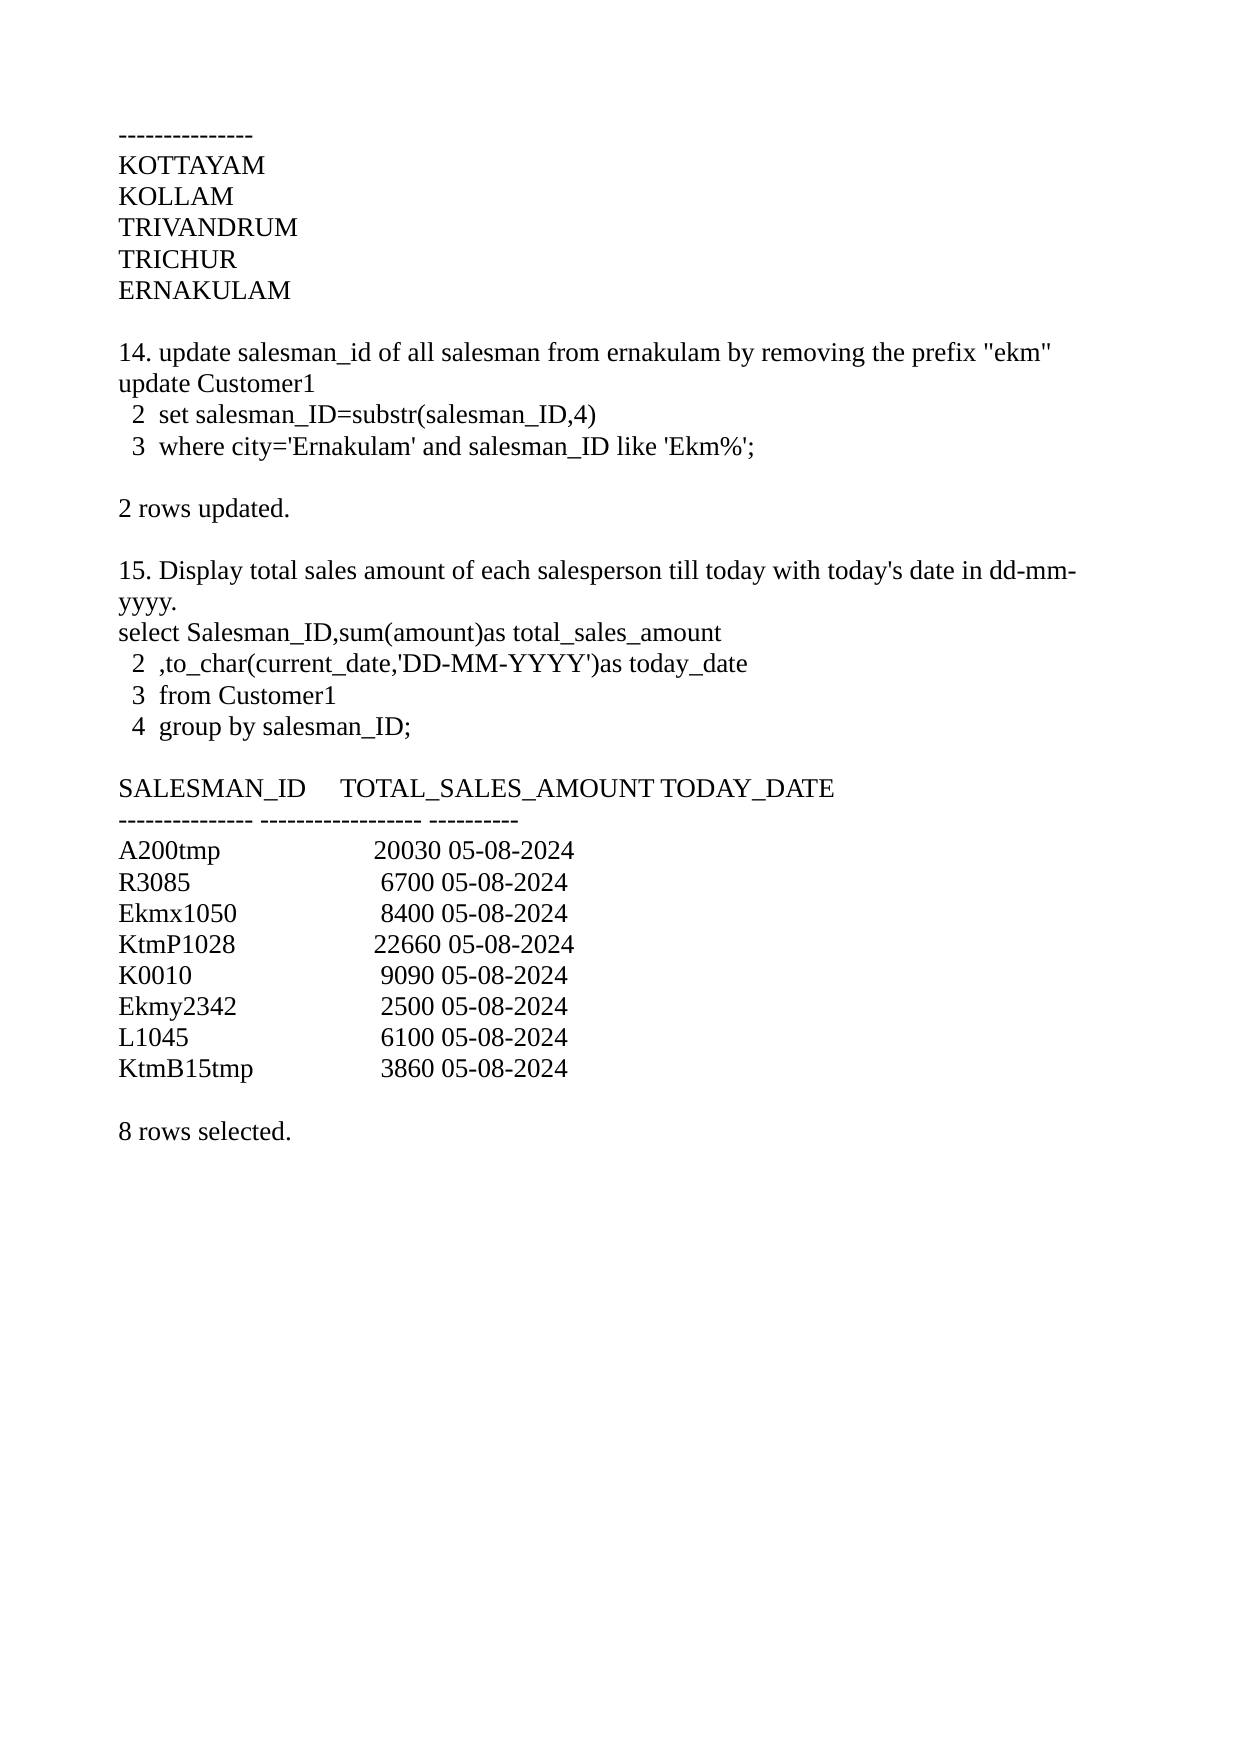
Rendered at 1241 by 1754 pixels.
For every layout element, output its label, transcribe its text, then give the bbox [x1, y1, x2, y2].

text update Customer1 [118, 367, 1122, 398]
text L1045 6100 05-08-2024 [118, 1021, 1122, 1052]
text --------------- ------------------ ---------- [118, 803, 1122, 834]
text Ekmy2342 2500 05-08-2024 [118, 990, 1122, 1021]
text 14. update salesman_id of all salesman from ernakulam by removing the prefix "ekm" [118, 336, 1122, 367]
text ERNAKULAM [118, 274, 1122, 305]
text 4 group by salesman_ID; [118, 710, 1122, 741]
text R3085 6700 05-08-2024 [118, 866, 1122, 897]
text KOLLAM [118, 180, 1122, 212]
text TRIVANDRUM [118, 212, 1122, 243]
text 3 from Customer1 [118, 679, 1122, 710]
text 3 where city='Ernakulam' and salesman_ID like 'Ekm%'; [118, 429, 1122, 461]
text 2 ,to_char(current_date,'DD-MM-YYYY')as today_date [118, 648, 1122, 679]
text A200tmp 20030 05-08-2024 [118, 834, 1122, 866]
text KOTTAYAM [118, 149, 1122, 180]
text SALESMAN_ID TOTAL_SALES_AMOUNT TODAY_DATE [118, 772, 1122, 803]
text --------------- [118, 118, 1122, 149]
text 2 set salesman_ID=substr(salesman_ID,4) [118, 398, 1122, 429]
text KtmP1028 22660 05-08-2024 [118, 928, 1122, 959]
text Ekmx1050 8400 05-08-2024 [118, 897, 1122, 928]
text KtmB15tmp 3860 05-08-2024 [118, 1052, 1122, 1084]
text select Salesman_ID,sum(amount)as total_sales_amount [118, 616, 1122, 648]
text 15. Display total sales amount of each salesperson till today with today's date in dd-mm-yyyy. [118, 554, 1122, 616]
text K0010 9090 05-08-2024 [118, 959, 1122, 990]
text 2 rows updated. [118, 492, 1122, 523]
text 8 rows selected. [118, 1115, 1122, 1146]
text TRICHUR [118, 243, 1122, 274]
